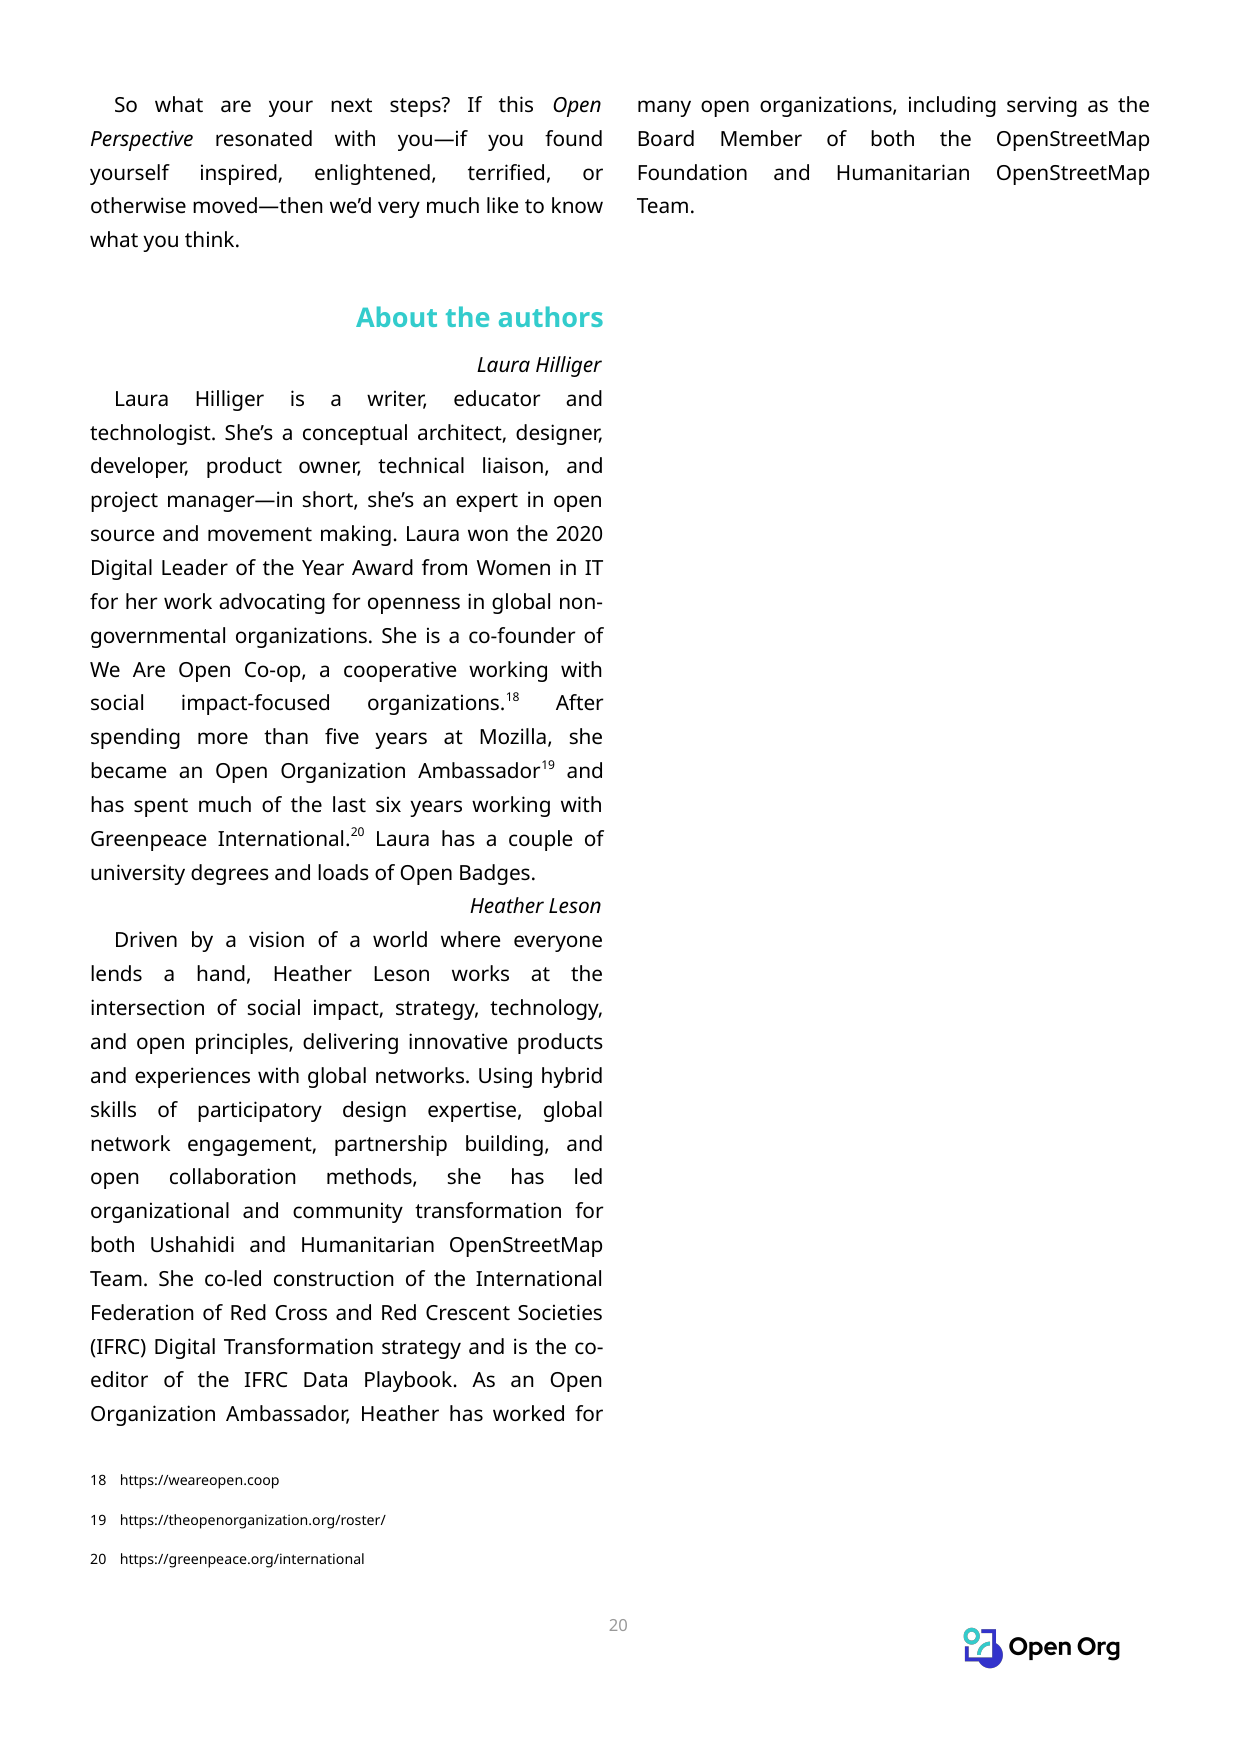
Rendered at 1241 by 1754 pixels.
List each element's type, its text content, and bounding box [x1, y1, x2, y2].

text Laura Hilliger [90, 350, 604, 378]
text many open organizations, including serving as the Board Member of both the OpenStreetMap Foundation and Humanitarian OpenStreetMap Team. [637, 90, 1150, 220]
text So what are your next steps? If this Open Perspective resonated with you—if you found yourself inspired, enlightened, terrified, or otherwise moved—then we’d very much like to know what you think. [90, 90, 604, 254]
text https://greenpeace.org/international [90, 1549, 604, 1568]
text https://theopenorganization.org/roster/ [90, 1510, 604, 1529]
picture [963, 1627, 1120, 1669]
subtitle About the authors [90, 298, 604, 335]
text Laura Hilliger is a writer, educator and technologist. She’s a conceptual architect, designer, developer, product owner, technical liaison, and project manager—in short, she’s an expert in open source and movement making. Laura won the 2020 Digital Leader of the Year Award from Women in IT for her work advocating for openness in global non-governmental organizations. She is a co-founder of We Are Open Co-op, a cooperative working with social impact-focused organizations. After spending more than five years at Mozilla, she became an Open Organization Ambassador and has spent much of the last six years working with Greenpeace International. Laura has a couple of university degrees and loads of Open Badges. [90, 384, 604, 886]
text Driven by a vision of a world where everyone lends a hand, Heather Leson works at the intersection of social impact, strategy, technology, and open principles, delivering innovative products and experiences with global networks. Using hybrid skills of participatory design expertise, global network engagement, partnership building, and open collaboration methods, she has led organizational and community transformation for both Ushahidi and Humanitarian OpenStreetMap Team. She co-led construction of the International Federation of Red Cross and Red Crescent Societies (IFRC) Digital Transformation strategy and is the co-editor of the IFRC Data Playbook. As an Open Organization Ambassador, Heather has worked for [90, 926, 604, 1428]
text https://weareopen.coop [90, 1471, 604, 1490]
text Heather Leson [90, 892, 604, 920]
